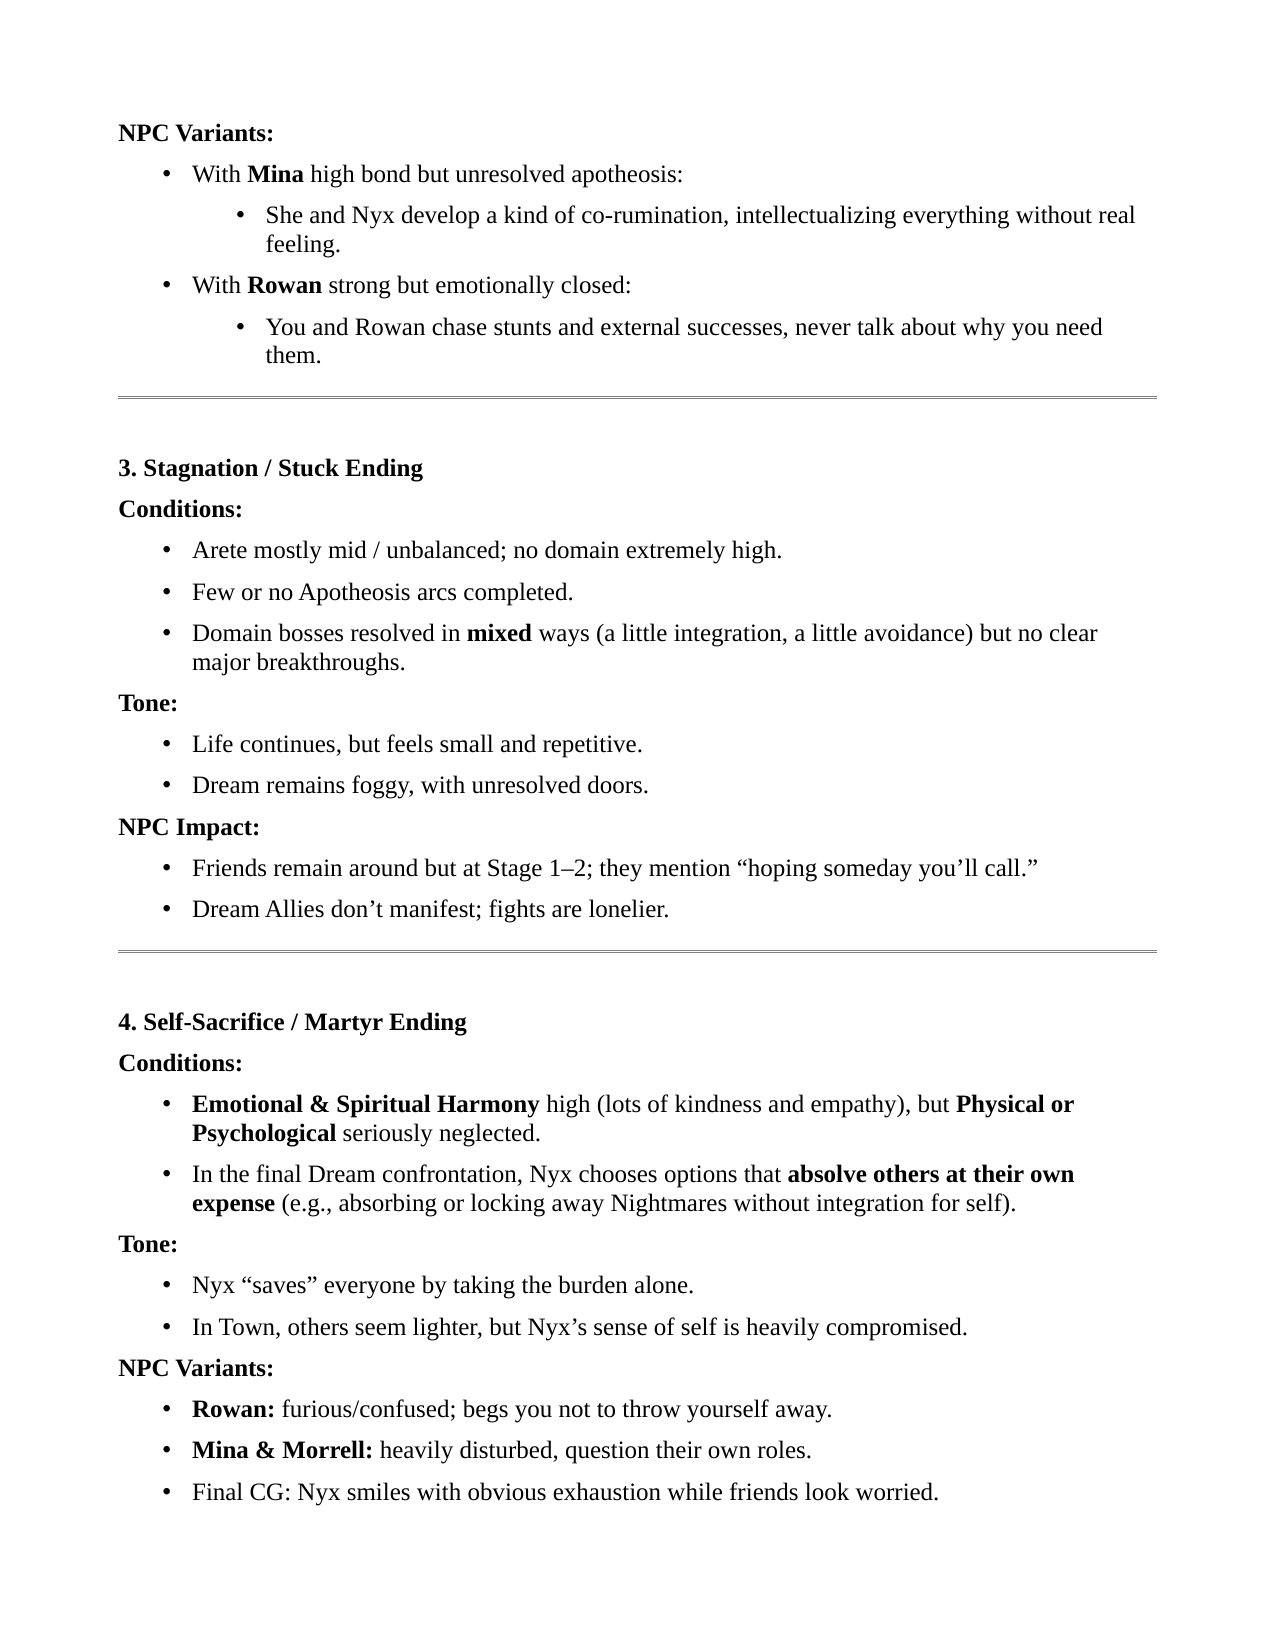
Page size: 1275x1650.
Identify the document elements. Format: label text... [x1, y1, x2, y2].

text NPC Impact: [118, 812, 1157, 841]
list Final CG: Nyx smiles with obvious exhaustion while friends look worried. [162, 1477, 1157, 1505]
text NPC Variants: [118, 118, 1157, 147]
list Nyx “saves” everyone by taking the burden alone. [162, 1270, 1157, 1299]
text Tone: [118, 688, 1157, 717]
list Few or no Apotheosis arcs completed. [162, 577, 1157, 606]
list Mina & Morrell: heavily disturbed, question their own roles. [162, 1435, 1157, 1464]
list In the final Dream confrontation, Nyx chooses options that absolve others at their own expense (e.g., absorbing or locking away Nightmares without integration for self). [162, 1159, 1157, 1217]
list Emotional & Spiritual Harmony high (lots of kindness and empathy), but Physical or Psychological seriously neglected. [162, 1089, 1157, 1147]
list With Mina high bond but unresolved apotheosis: [162, 159, 1157, 188]
list With Rowan strong but emotionally closed: [162, 271, 1157, 299]
text Tone: [118, 1229, 1157, 1258]
list Dream remains foggy, with unresolved doors. [162, 771, 1157, 799]
list Domain bosses resolved in mixed ways (a little integration, a little avoidance) but no clear major breakthroughs. [162, 618, 1157, 676]
list Friends remain around but at Stage 1–2; they mention “hoping someday you’ll call.” [162, 853, 1157, 882]
text Conditions: [118, 1048, 1157, 1077]
subtitle 4. Self-Sacrifice / Martyr Ending [118, 1007, 1157, 1035]
text NPC Variants: [118, 1353, 1157, 1382]
list She and Nyx develop a kind of co-rumination, intellectualizing everything without real feeling. [236, 201, 1157, 258]
list Life continues, but feels small and repetitive. [162, 729, 1157, 758]
list In Town, others seem lighter, but Nyx’s sense of self is heavily compromised. [162, 1312, 1157, 1340]
list Dream Allies don’t manifest; fights are lonelier. [162, 894, 1157, 923]
text Conditions: [118, 494, 1157, 523]
list Arete mostly mid / unbalanced; no domain extremely high. [162, 536, 1157, 564]
list You and Rowan chase stunts and external successes, never talk about why you need them. [236, 312, 1157, 369]
subtitle 3. Stagnation / Stuck Ending [118, 453, 1157, 482]
list Rowan: furious/confused; begs you not to throw yourself away. [162, 1394, 1157, 1423]
